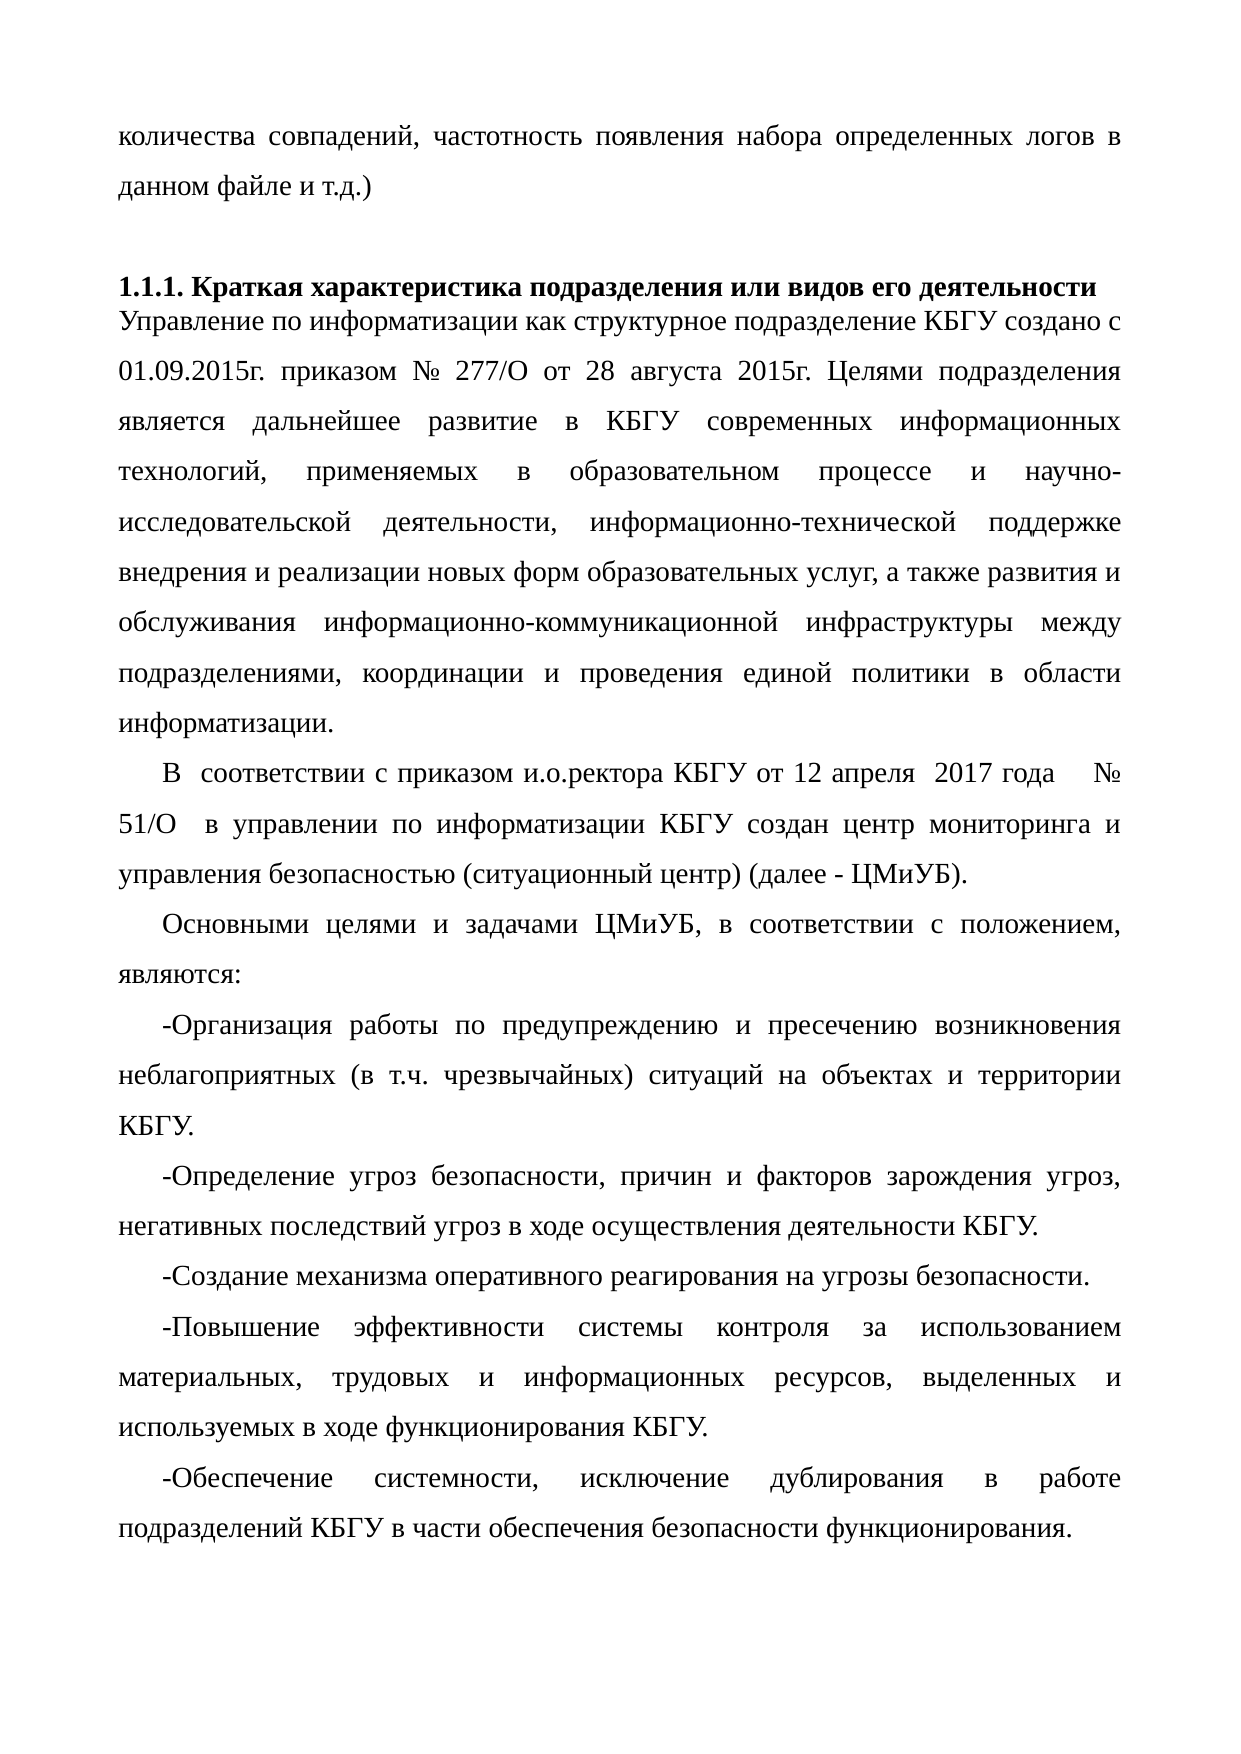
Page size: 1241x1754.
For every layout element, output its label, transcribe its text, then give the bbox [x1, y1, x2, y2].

text количества совпадений, частотность появления набора определенных логов в данном файле и т.д.) [118, 118, 1122, 202]
text -Определение угроз безопасности, причин и факторов зарождения угроз, негативных последствий угроз в ходе осуществления деятельности КБГУ. [118, 1158, 1122, 1242]
text -Обеспечение системности, исключение дублирования в работе подразделений КБГУ в части обеспечения безопасности функционирования. [118, 1460, 1122, 1544]
text В соответствии с приказом и.о.ректора КБГУ от 12 апреля 2017 года № 51/О в управлении по информатизации КБГУ создан центр мониторинга и управления безопасностью (ситуационный центр) (далее - ЦМиУБ). [118, 755, 1122, 889]
text Основными целями и задачами ЦМиУБ, в соответствии с положением, являются: [118, 906, 1122, 990]
text -Создание механизма оперативного реагирования на угрозы безопасности. [118, 1258, 1122, 1292]
text 1.1.1. Краткая характеристика подразделения или видов его деятельности [118, 269, 1122, 303]
text -Организация работы по предупреждению и пресечению возникновения неблагоприятных (в т.ч. чрезвычайных) ситуаций на объектах и территории КБГУ. [118, 1007, 1122, 1141]
text Управление по информатизации как структурное подразделение КБГУ создано с 01.09.2015г. приказом № 277/О от 28 августа 2015г. Целями подразделения является дальнейшее развитие в КБГУ современных информационных технологий, применяемых в образовательном процессе и научно-исследовательской деятельности, информационно-технической поддержке внедрения и реализации новых форм образовательных услуг, а также развития и обслуживания информационно-коммуникационной инфраструктуры между подразделениями, координации и проведения единой политики в области информатизации. [118, 303, 1122, 739]
text -Повышение эффективности системы контроля за использованием материальных, трудовых и информационных ресурсов, выделенных и используемых в ходе функционирования КБГУ. [118, 1309, 1122, 1443]
